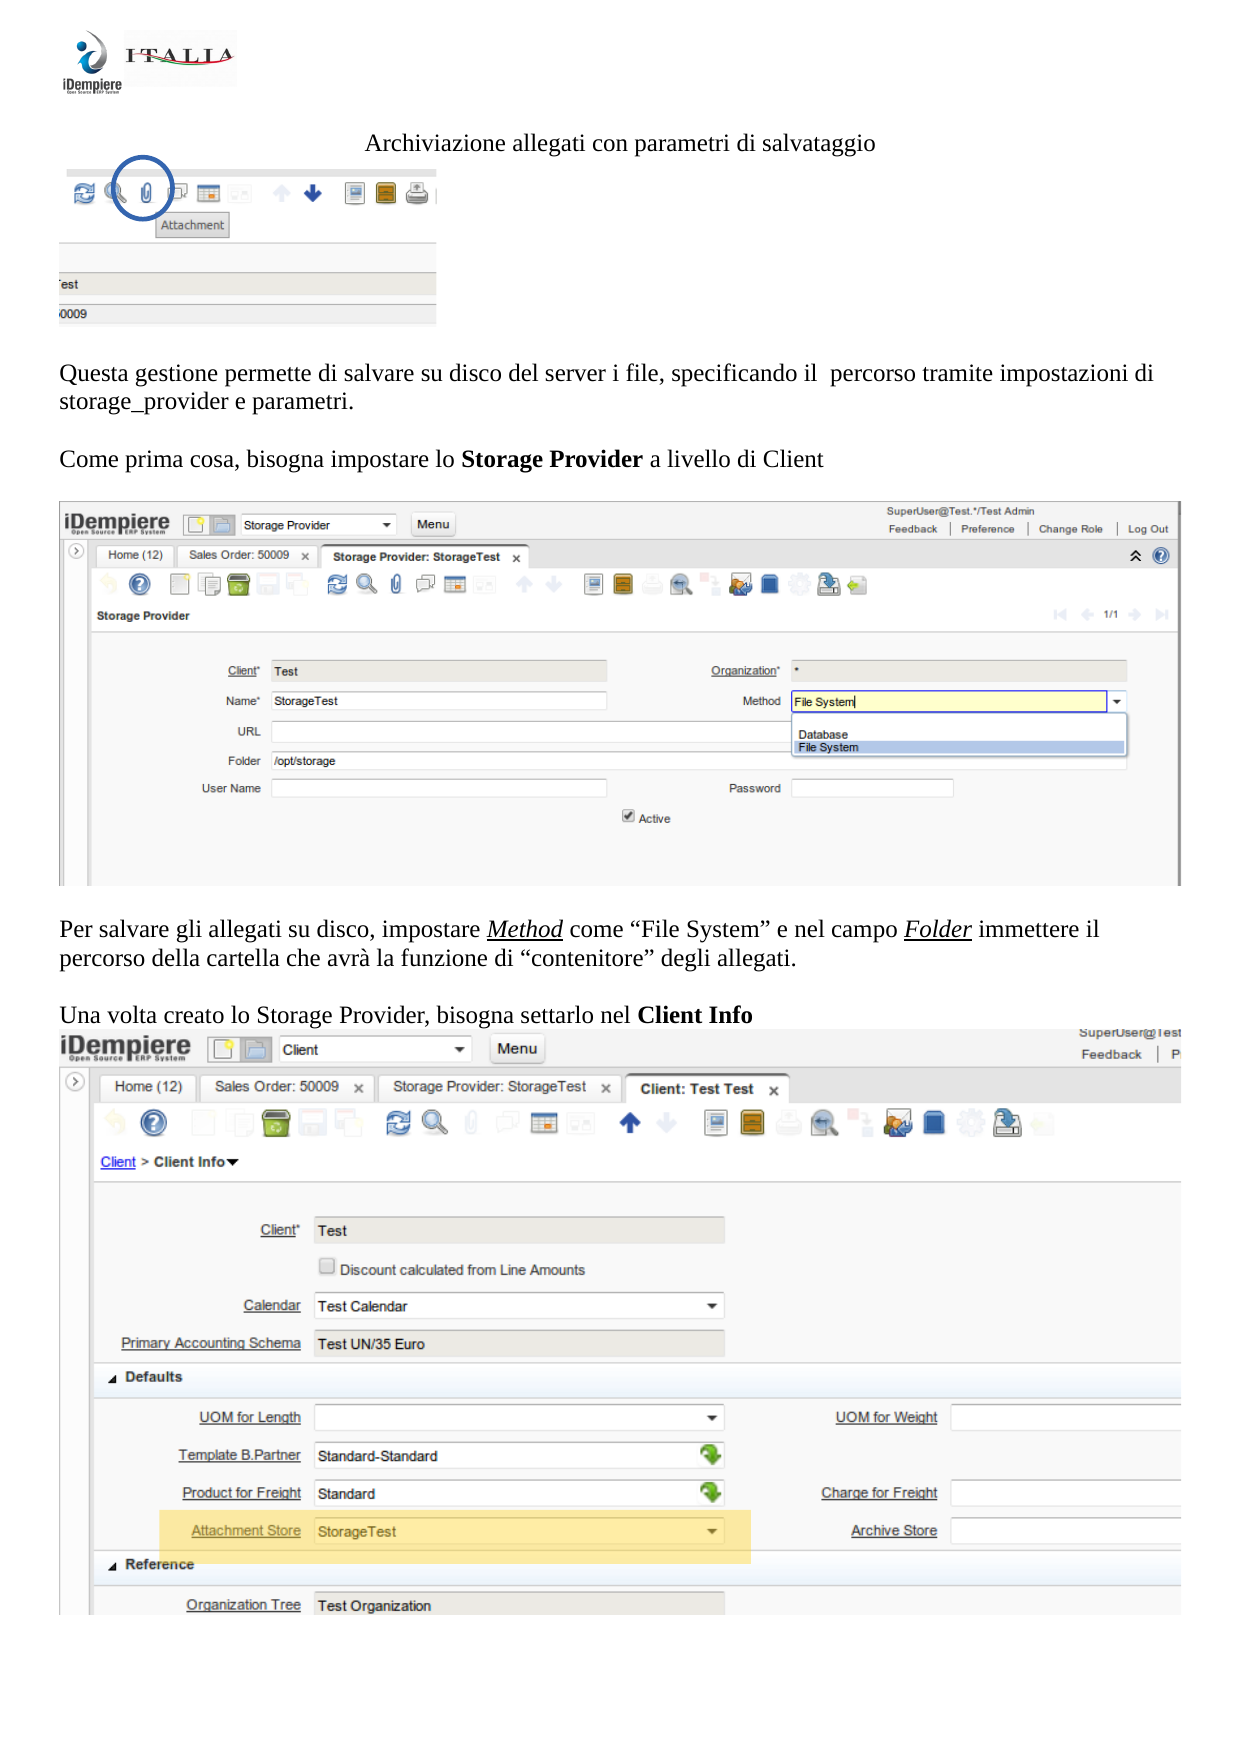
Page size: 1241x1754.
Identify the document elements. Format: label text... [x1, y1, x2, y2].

text Questa gestione permette di salvare su disco del server i file, specificando il percorso tramite impostazioni di storage_provider e parametri. [59, 358, 1181, 415]
text Per salvare gli allegati su disco, impostare Method come “File System” e nel campo Folder immettere il percorso della cartella che avrà la funzione di “contenitore” degli allegati. [59, 914, 1181, 972]
picture [59, 169, 437, 327]
text Come prima cosa, bisogna impostare lo Storage Provider a livello di Client [59, 444, 1181, 473]
picture [116, 169, 170, 216]
picture [59, 30, 237, 94]
picture [59, 501, 1182, 886]
text Una volta creato lo Storage Provider, bisogna settarlo nel Client Info [59, 1001, 1181, 1029]
picture [59, 1029, 1182, 1615]
text Archiviazione allegati con parametri di salvataggio [59, 128, 1181, 156]
